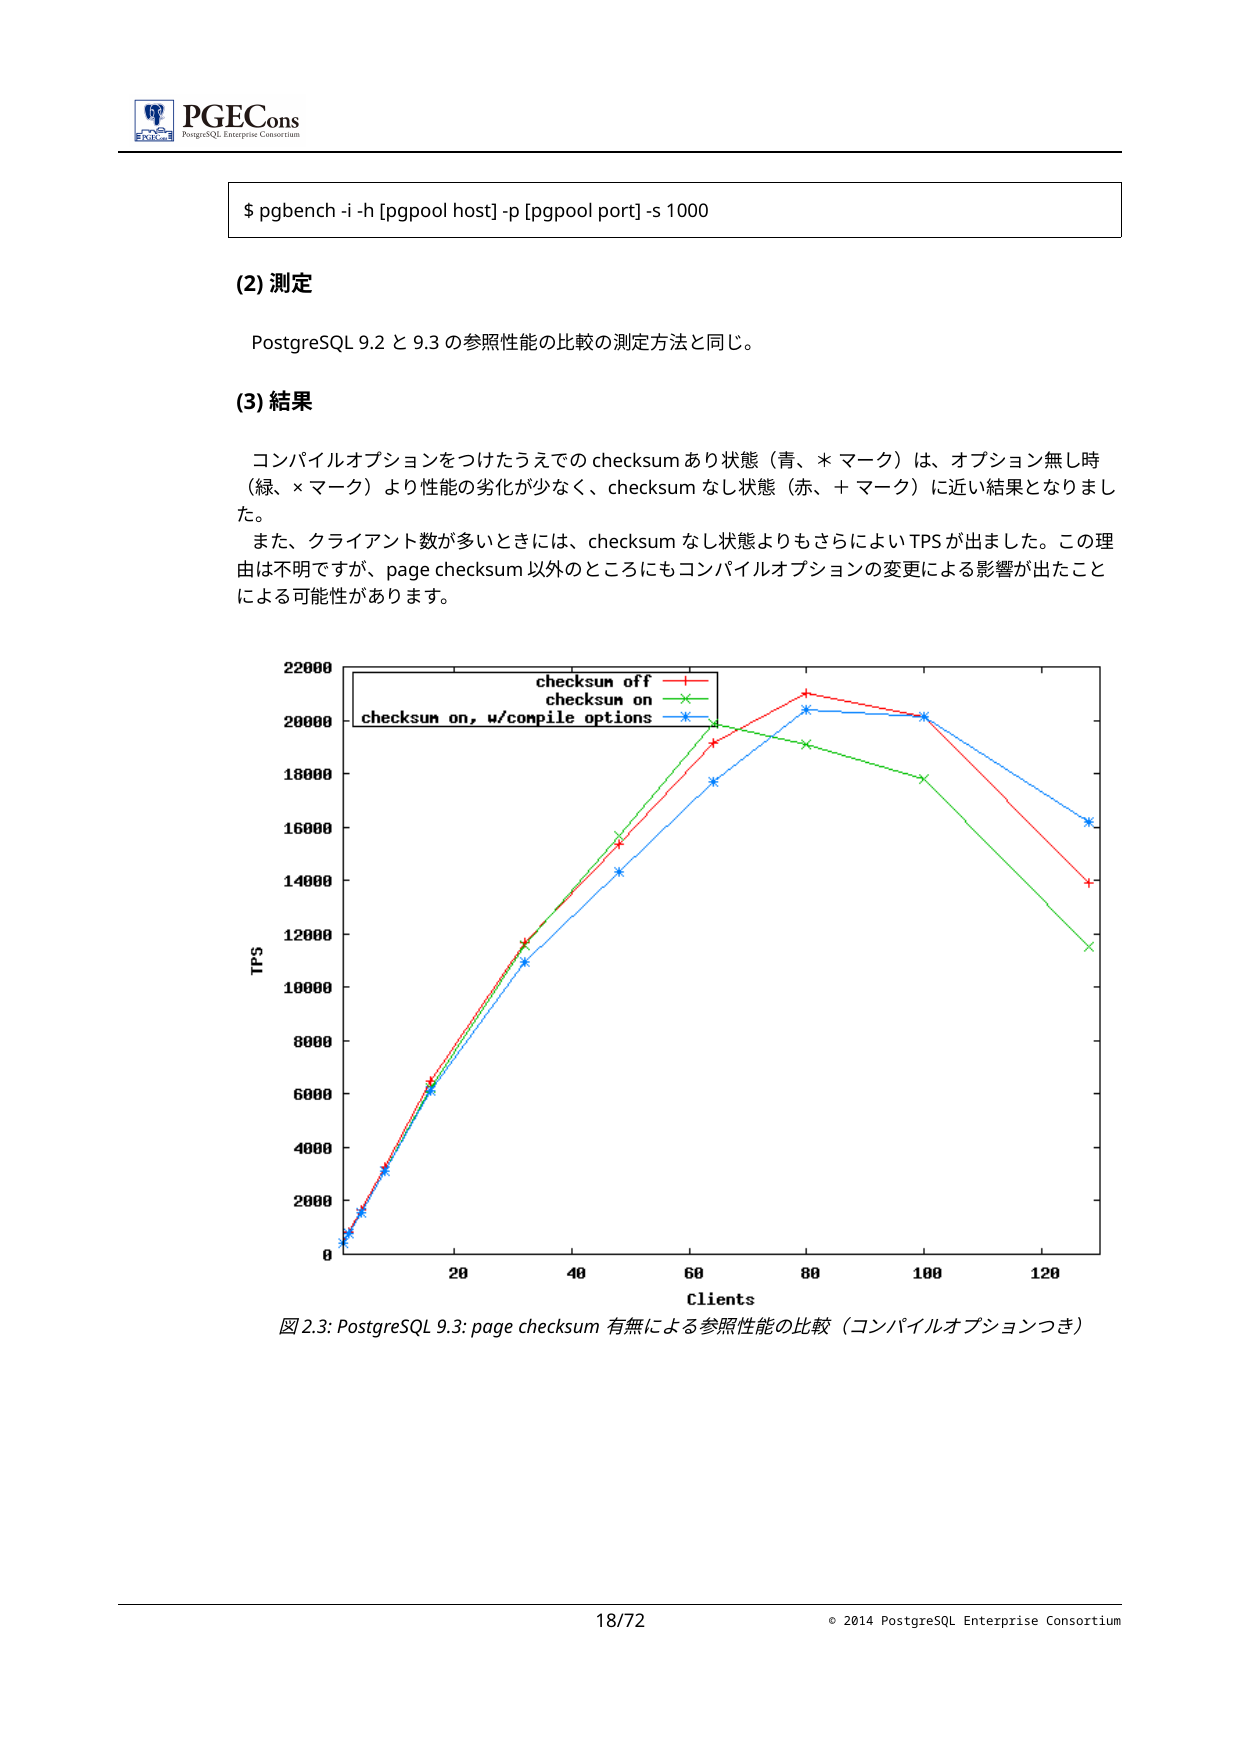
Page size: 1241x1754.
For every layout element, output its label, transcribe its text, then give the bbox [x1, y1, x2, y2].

subtitle 結果 [236, 384, 1122, 416]
text $ pgbench -i -h [pgpool host] -p [pgpool port] -s 1000 [229, 183, 1121, 237]
text また、クライアント数が多いときには、checksum なし状態よりもさらによいTPSが出ました。この理由は不明ですが、page checksum以外のところにもコンパイルオプションの変更による影響が出たことによる可能性があります。 [236, 527, 1122, 609]
text コンパイルオプションをつけたうえでのchecksumあり状態（青、＊ マーク）は、オプション無し時（緑、× マーク）より性能の劣化が少なく、checksum なし状態（赤、＋ マーク）に近い結果となりました。 [236, 446, 1122, 527]
picture [243, 647, 1130, 1312]
text 図 2.3: PostgreSQL 9.3: page checksum 有無による参照性能の比較（コンパイルオプションつき） [243, 1312, 1129, 1339]
text PostgreSQL 9.2 と 9.3 の参照性能の比較の測定方法と同じ。 [236, 328, 1122, 355]
subtitle 測定 [236, 266, 1122, 298]
picture [128, 94, 306, 147]
